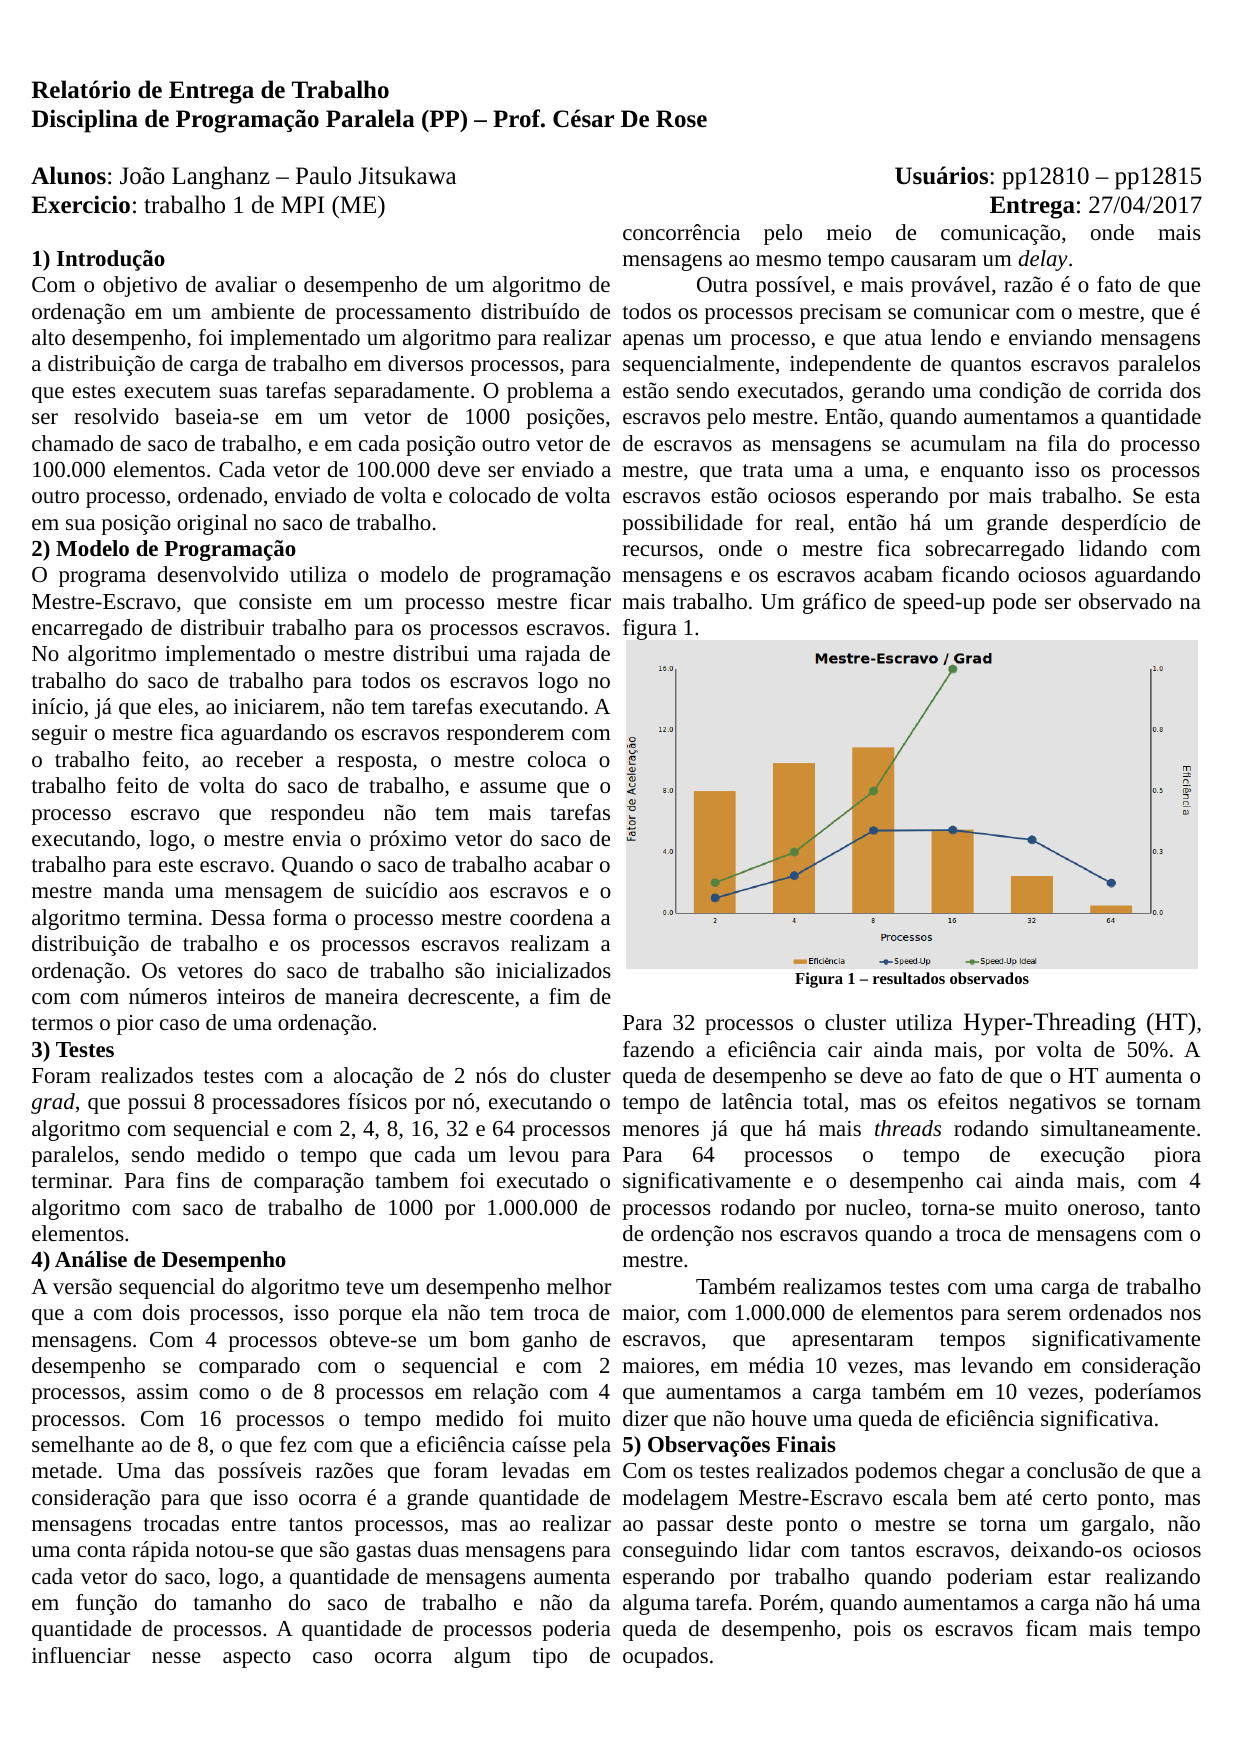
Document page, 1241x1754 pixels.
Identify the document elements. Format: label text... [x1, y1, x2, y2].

text concorrência pelo meio de comunicação, onde mais mensagens ao mesmo tempo causaram um delay. [622, 219, 1202, 271]
text Figura 1 – resultados observados [622, 640, 1202, 988]
text Disciplina de Programação Paralela (PP) – Prof. César De Rose [31, 104, 1202, 132]
text 1) Introdução [31, 245, 612, 271]
text Para 32 processos o cluster utiliza Hyper-Threading (HT), fazendo a eficiência cair ainda mais, por volta de 50%. A queda de desempenho se deve ao fato de que o HT aumenta o tempo de latência total, mas os efeitos negativos se tornam menores já que há mais threads rodando simultaneamente. Para 64 processos o tempo de execução piora significativamente e o desempenho cai ainda mais, com 4 processos rodando por nucleo, torna-se muito oneroso, tanto de ordenção nos escravos quando a troca de mensagens com o mestre. [622, 1007, 1202, 1273]
text Com o objetivo de avaliar o desempenho de um algoritmo de ordenação em um ambiente de processamento distribuído de alto desempenho, foi implementado um algoritmo para realizar a distribuição de carga de trabalho em diversos processos, para que estes executem suas tarefas separadamente. O problema a ser resolvido baseia-se em um vetor de 1000 posições, chamado de saco de trabalho, e em cada posição outro vetor de 100.000 elementos. Cada vetor de 100.000 deve ser enviado a outro processo, ordenado, enviado de volta e colocado de volta em sua posição original no saco de trabalho. [31, 271, 612, 535]
text Entrega: 27/04/2017 [617, 190, 1202, 219]
text Com os testes realizados podemos chegar a conclusão de que a modelagem Mestre-Escravo escala bem até certo ponto, mas ao passar deste ponto o mestre se torna um gargalo, não conseguindo lidar com tantos escravos, deixando-os ociosos esperando por trabalho quando poderiam estar realizando alguma tarefa. Porém, quando aumentamos a carga não há uma queda de desempenho, pois os escravos ficam mais tempo ocupados. [622, 1457, 1202, 1668]
text A versão sequencial do algoritmo teve um desempenho melhor que a com dois processos, isso porque ela não tem troca de mensagens. Com 4 processos obteve-se um bom ganho de desempenho se comparado com o sequencial e com 2 processos, assim como o de 8 processos em relação com 4 processos. Com 16 processos o tempo medido foi muito semelhante ao de 8, o que fez com que a eficiência caísse pela metade. Uma das possíveis razões que foram levadas em consideração para que isso ocorra é a grande quantidade de mensagens trocadas entre tantos processos, mas ao realizar uma conta rápida notou-se que são gastas duas mensagens para cada vetor do saco, logo, a quantidade de mensagens aumenta em função do tamanho do saco de trabalho e não da quantidade de processos. A quantidade de processos poderia influenciar nesse aspecto caso ocorra algum tipo de [31, 1273, 612, 1668]
text 4) Análise de Desempenho [31, 1247, 612, 1273]
text Usuários: pp12810 – pp12815 [617, 161, 1202, 190]
text Relatório de Entrega de Trabalho [31, 75, 1202, 104]
text Também realizamos testes com uma carga de trabalho maior, com 1.000.000 de elementos para serem ordenados nos escravos, que apresentaram tempos significativamente maiores, em média 10 vezes, mas levando em consideração que aumentamos a carga também em 10 vezes, poderíamos dizer que não houve uma queda de eficiência significativa. [622, 1273, 1202, 1431]
text O programa desenvolvido utiliza o modelo de programação Mestre-Escravo, que consiste em um processo mestre ficar encarregado de distribuir trabalho para os processos escravos. No algoritmo implementado o mestre distribui uma rajada de trabalho do saco de trabalho para todos os escravos logo no início, já que eles, ao iniciarem, não tem tarefas executando. A seguir o mestre fica aguardando os escravos responderem com o trabalho feito, ao receber a resposta, o mestre coloca o trabalho feito de volta do saco de trabalho, e assume que o processo escravo que respondeu não tem mais tarefas executando, logo, o mestre envia o próximo vetor do saco de trabalho para este escravo. Quando o saco de trabalho acabar o mestre manda uma mensagem de suicídio aos escravos e o algoritmo termina. Dessa forma o processo mestre coordena a distribuição de trabalho e os processos escravos realizam a ordenação. Os vetores do saco de trabalho são inicializados com com números inteiros de maneira decrescente, a fim de termos o pior caso de uma ordenação. [31, 561, 612, 1036]
text 3) Testes [31, 1036, 612, 1062]
text Exercicio: trabalho 1 de MPI (ME) [31, 190, 617, 219]
text 5) Observações Finais [622, 1431, 1202, 1457]
text 2) Modelo de Programação [31, 535, 612, 561]
text Outra possível, e mais provável, razão é o fato de que todos os processos precisam se comunicar com o mestre, que é apenas um processo, e que atua lendo e enviando mensagens sequencialmente, independente de quantos escravos paralelos estão sendo executados, gerando uma condição de corrida dos escravos pelo mestre. Então, quando aumentamos a quantidade de escravos as mensagens se acumulam na fila do processo mestre, que trata uma a uma, e enquanto isso os processos escravos estão ociosos esperando por mais trabalho. Se esta possibilidade for real, então há um grande desperdício de recursos, onde o mestre fica sobrecarregado lidando com mensagens e os escravos acabam ficando ociosos aguardando mais trabalho. Um gráfico de speed-up pode ser observado na figura 1. [622, 271, 1202, 640]
text Foram realizados testes com a alocação de 2 nós do cluster grad, que possui 8 processadores físicos por nó, executando o algoritmo com sequencial e com 2, 4, 8, 16, 32 e 64 processos paralelos, sendo medido o tempo que cada um levou para terminar. Para fins de comparação tambem foi executado o algoritmo com saco de trabalho de 1000 por 1.000.000 de elementos. [31, 1062, 612, 1247]
picture [625, 640, 1198, 969]
text Alunos: João Langhanz – Paulo Jitsukawa [31, 161, 617, 190]
